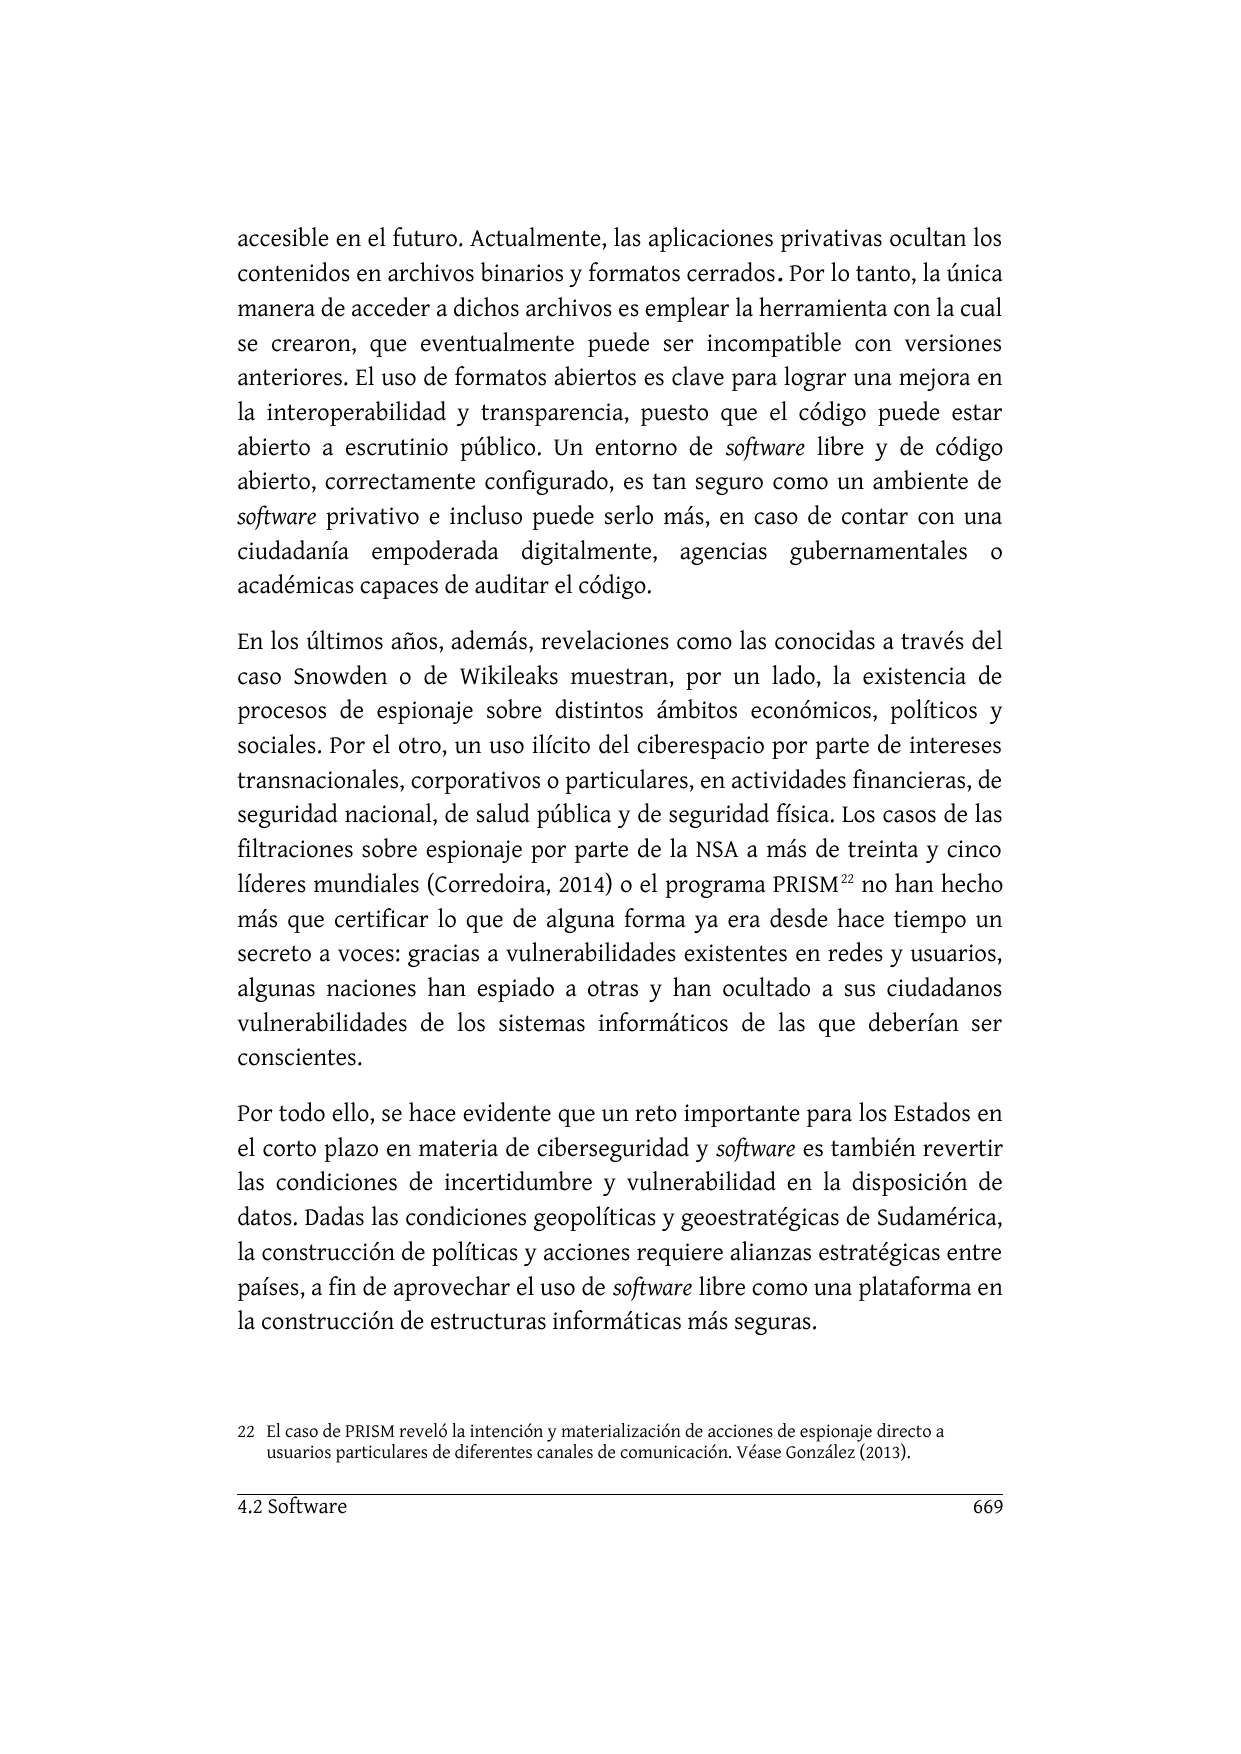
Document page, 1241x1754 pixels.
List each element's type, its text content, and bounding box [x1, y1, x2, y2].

text En los últimos años, además, revelaciones como las conocidas a través del caso Snowden o de Wikileaks muestran, por un lado, la existencia de procesos de espionaje sobre distintos ámbitos económicos, políticos y sociales. Por el otro, un uso ilícito del ciberespacio por parte de intereses transnacionales, corporativos o particulares, en actividades financieras, de seguridad nacional, de salud pública y de seguridad física. Los casos de las filtraciones sobre espionaje por parte de la NSA a más de treinta y cinco líderes mundiales (Corredoira, 2014) o el programa PRISM no han hecho más que certificar lo que de alguna forma ya era desde hace tiempo un secreto a voces: gracias a vulnerabilidades existentes en redes y usuarios, algunas naciones han espiado a otras y han ocultado a sus ciudadanos vulnerabilidades de los sistemas informáticos de las que deberían ser conscientes. [237, 628, 1003, 1073]
text accesible en el futuro. Actualmente, las aplicaciones privativas ocultan los contenidos en archivos binarios y formatos cerrados. Por lo tanto, la única manera de acceder a dichos archivos es emplear la herramienta con la cual se crearon, que eventualmente puede ser incompatible con versiones anteriores. El uso de formatos abiertos es clave para lograr una mejora en la interoperabilidad y transparencia, puesto que el código puede estar abierto a escrutinio público. Un entorno de software libre y de código abierto, correctamente configurado, es tan seguro como un ambiente de software privativo e incluso puede serlo más, en caso de contar con una ciudadanía empoderada digitalmente, agencias gubernamentales o académicas capaces de auditar el código. [237, 225, 1003, 601]
text El caso de PRISM reveló la intención y materialización de acciones de espionaje directo a usuarios particulares de diferentes canales de comunicación. Véase González (2013). [237, 1421, 1003, 1464]
text Por todo ello, se hace evidente que un reto importante para los Estados en el corto plazo en materia de ciberseguridad y software es también revertir las condiciones de incertidumbre y vulnerabilidad en la disposición de datos. Dadas las condiciones geopolíticas y geoestratégicas de Sudamérica, la construcción de políticas y acciones requiere alianzas estratégicas entre países, a fin de aprovechar el uso de software libre como una plataforma en la construcción de estructuras informáticas más seguras. [237, 1099, 1003, 1337]
